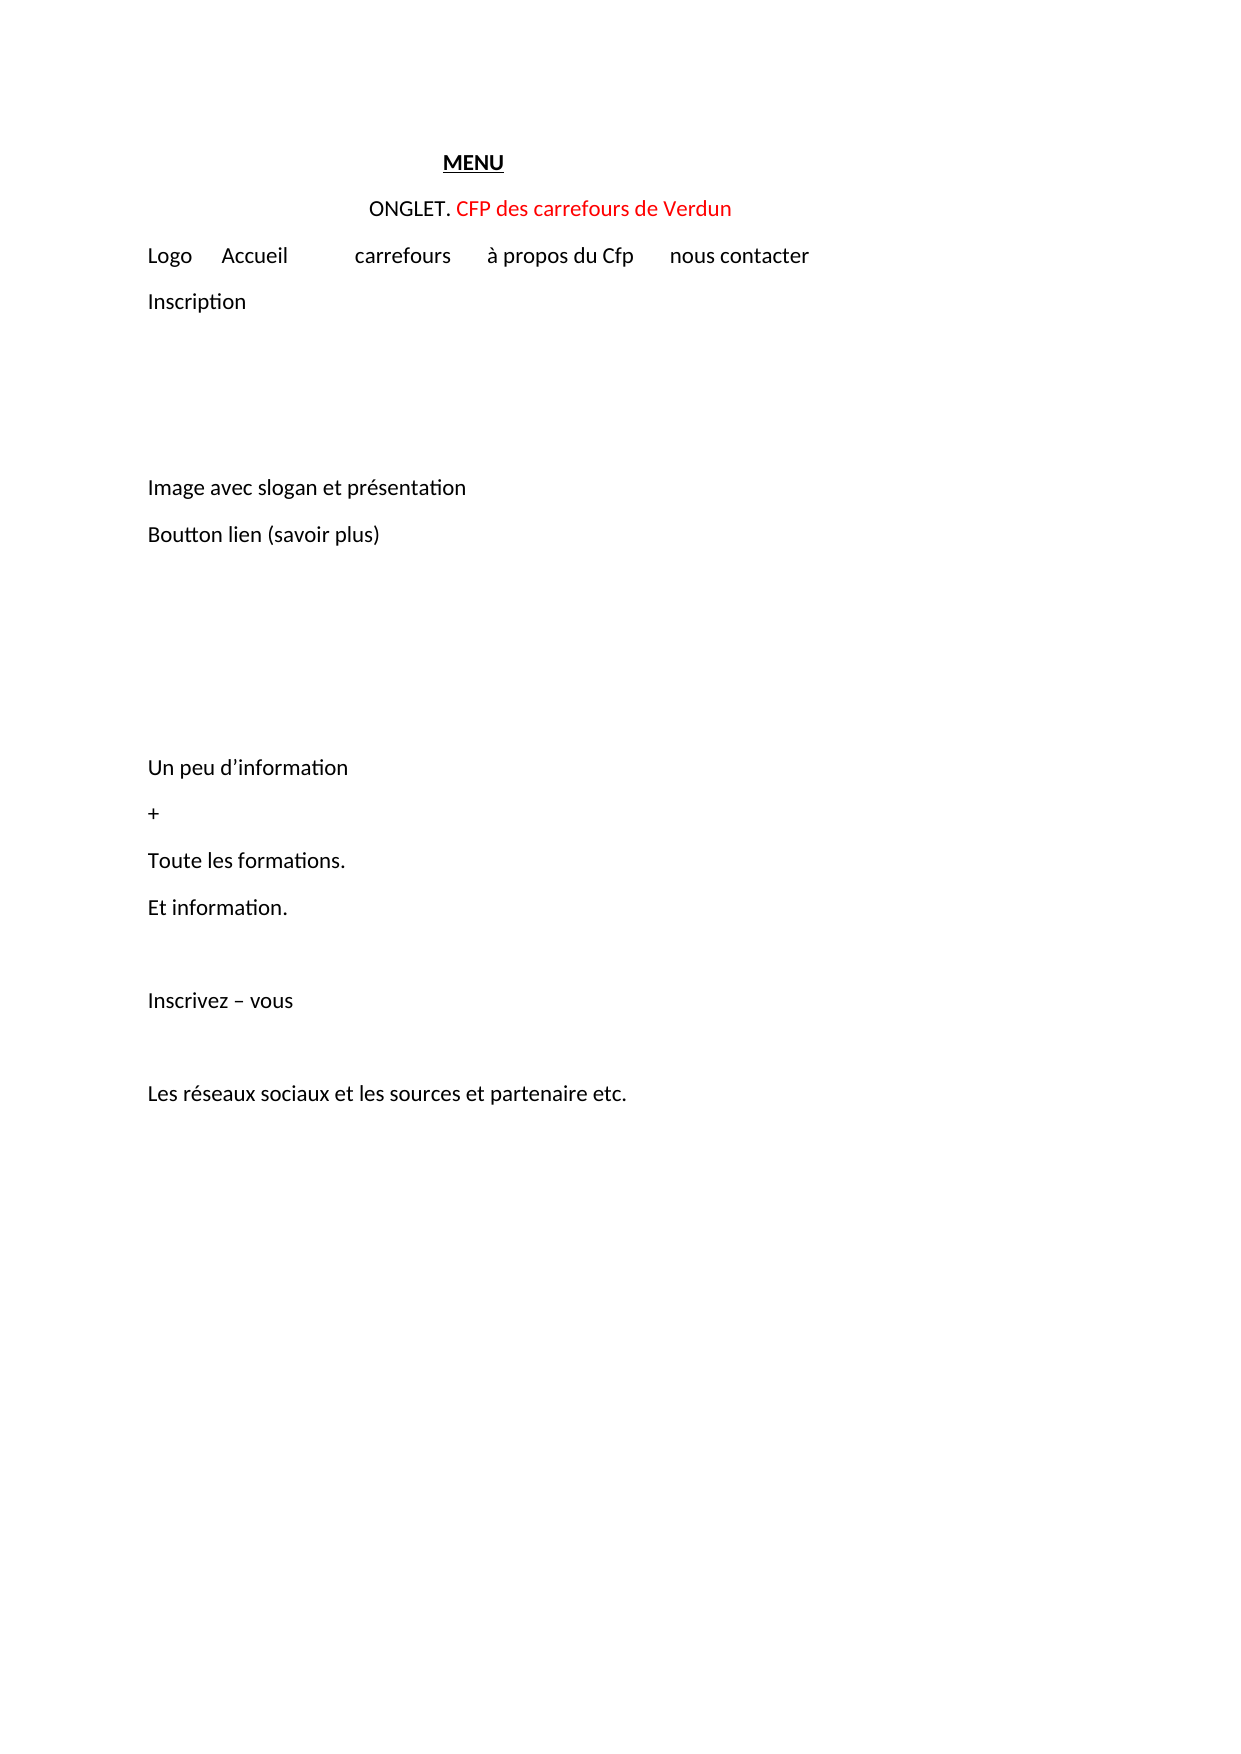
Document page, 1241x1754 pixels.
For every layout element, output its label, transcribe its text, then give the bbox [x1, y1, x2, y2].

text Inscription [148, 287, 1093, 315]
text Logo Accueil carrefours à propos du Cfp nous contacter [148, 241, 1093, 269]
text Inscrivez – vous [148, 986, 1093, 1014]
text Boutton lien (savoir plus) [148, 520, 1093, 548]
text Image avec slogan et présentation [148, 473, 1093, 502]
text + [148, 799, 1093, 827]
text MENU [148, 148, 1093, 176]
text Toute les formations. [148, 846, 1093, 874]
text Les réseaux sociaux et les sources et partenaire etc. [148, 1079, 1093, 1107]
text Et information. [148, 893, 1093, 921]
text ONGLET. CFP des carrefours de Verdun [295, 194, 1093, 222]
text Un peu d’information [148, 753, 1093, 781]
